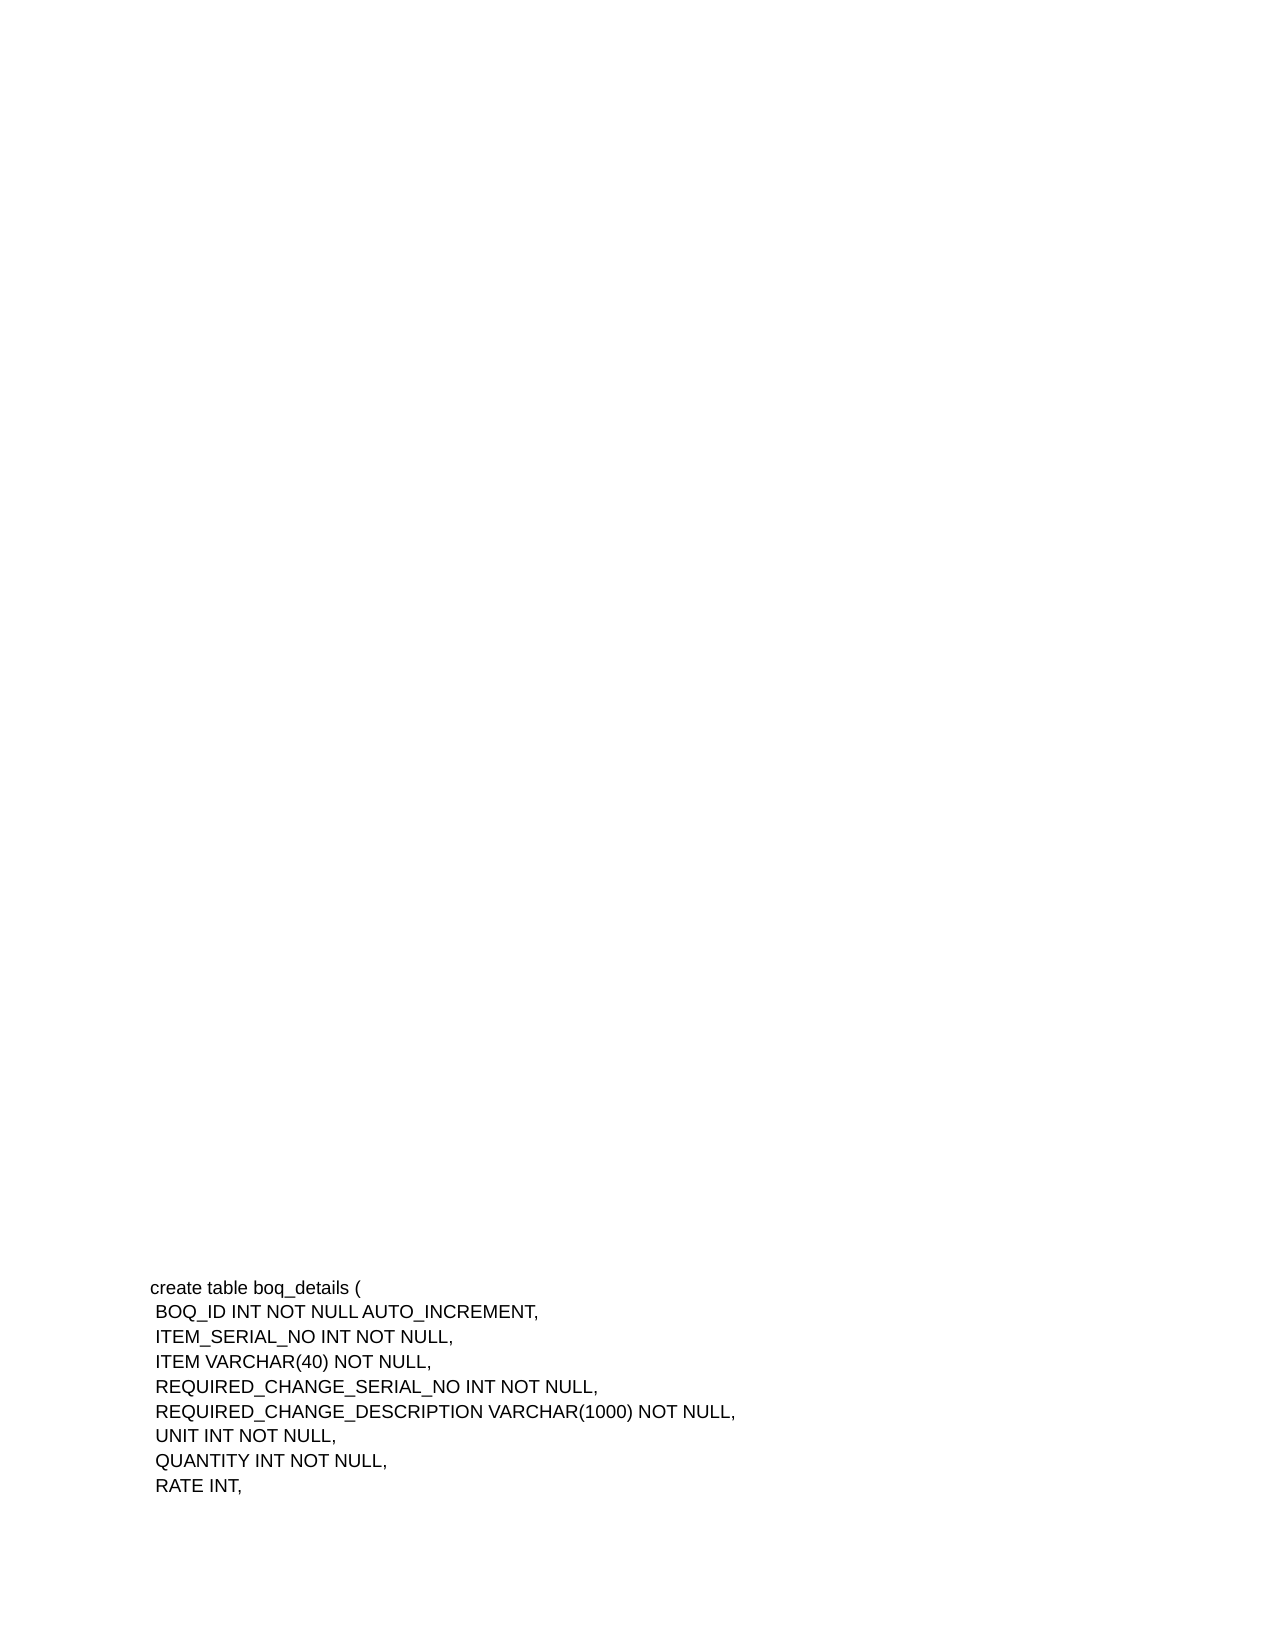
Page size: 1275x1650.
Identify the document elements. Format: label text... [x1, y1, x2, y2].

list REQUIRED_CHANGE_SERIAL_NO INT NOT NULL, [150, 1376, 1125, 1397]
list ITEM_SERIAL_NO INT NOT NULL, [150, 1326, 1125, 1348]
list BOQ_ID INT NOT NULL AUTO_INCREMENT, [150, 1301, 1125, 1323]
list REQUIRED_CHANGE_DESCRIPTION VARCHAR(1000) NOT NULL, [150, 1401, 1125, 1422]
list RATE INT, [150, 1475, 1125, 1496]
list QUANTITY INT NOT NULL, [150, 1450, 1125, 1472]
list UNIT INT NOT NULL, [150, 1425, 1125, 1447]
list ITEM VARCHAR(40) NOT NULL, [150, 1351, 1125, 1372]
list create table boq_details ( [150, 1277, 1125, 1298]
